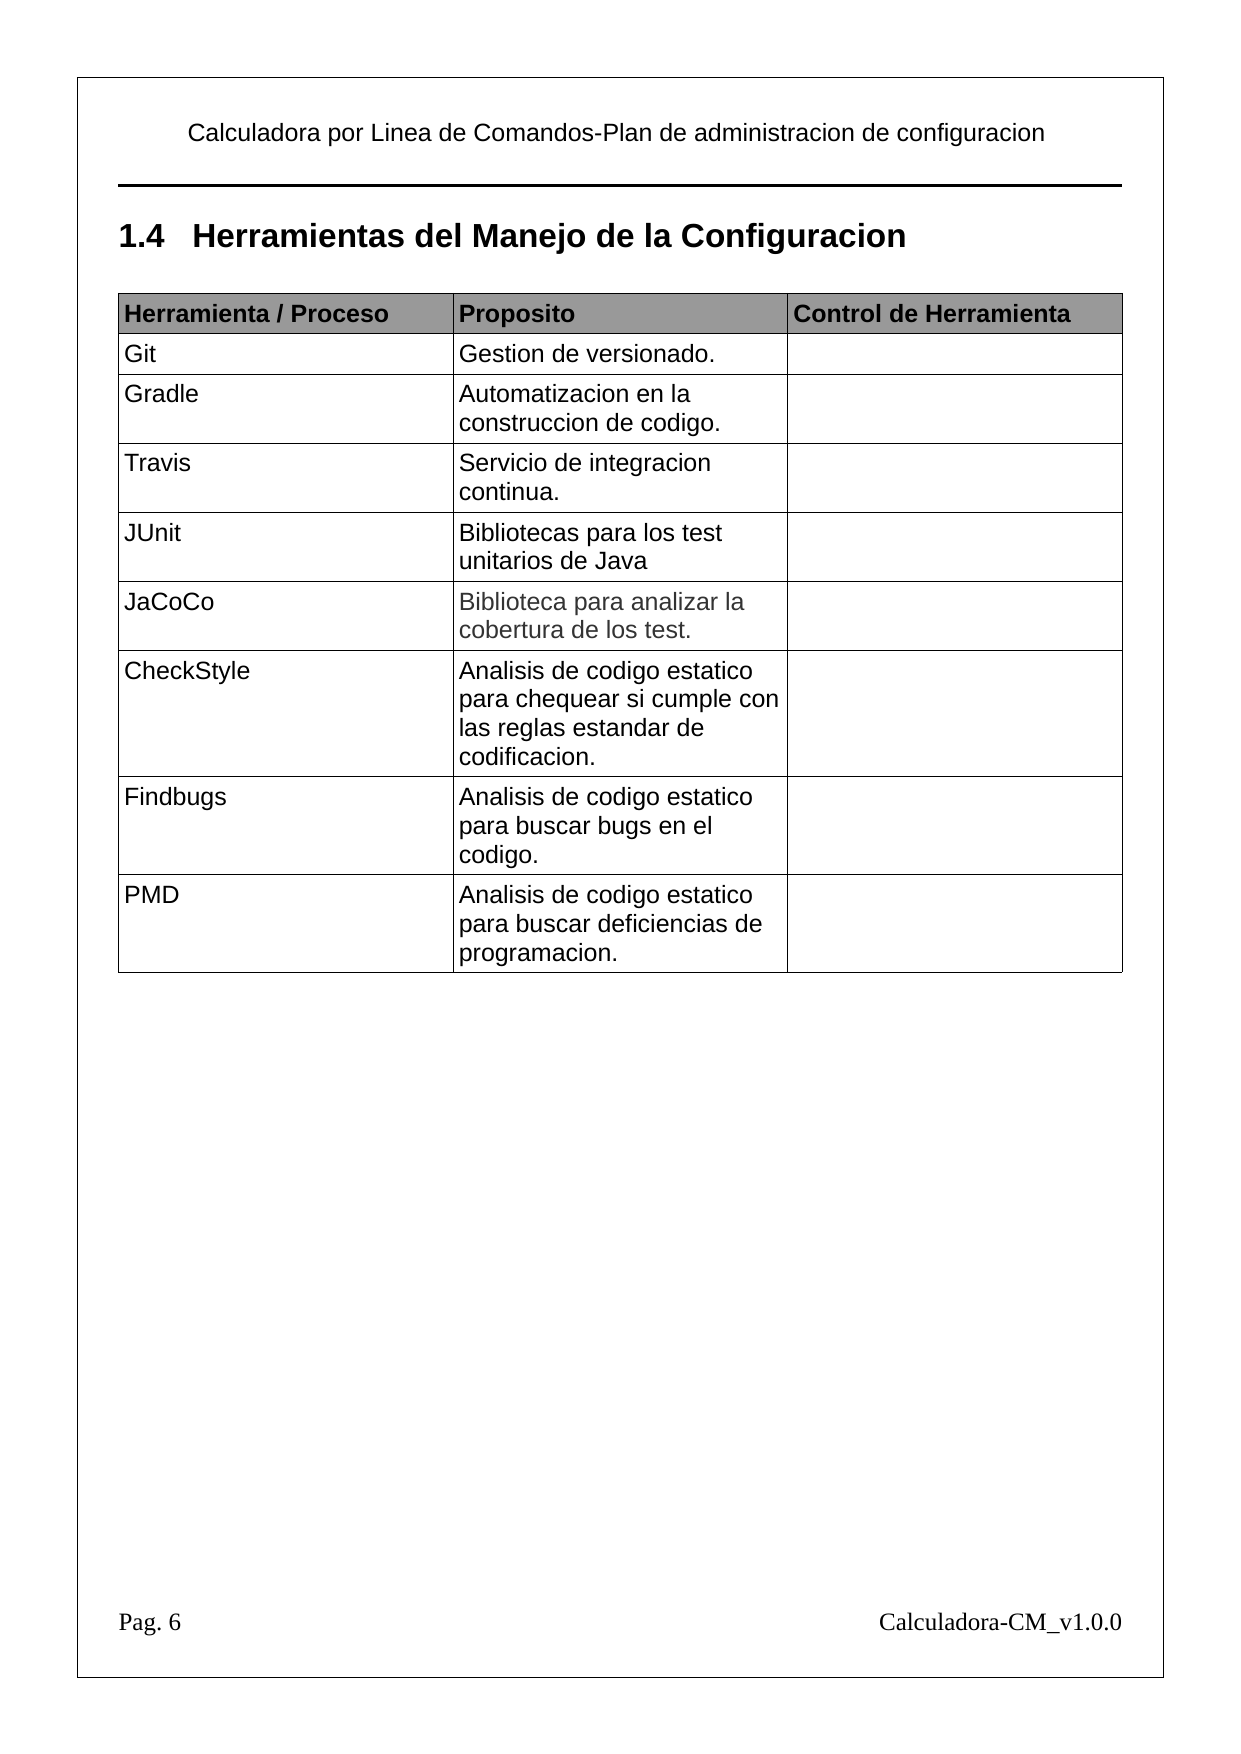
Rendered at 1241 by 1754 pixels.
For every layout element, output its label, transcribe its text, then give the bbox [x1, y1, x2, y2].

text 1.4 Herramientas del Manejo de la Configuracion [118, 216, 1122, 254]
table_cell Automatizacion en la construccion de codigo. [454, 375, 787, 443]
table_header Herramienta / Proceso [119, 294, 453, 333]
table_cell Analisis de codigo estatico para buscar bugs en el codigo. [454, 777, 787, 874]
table_cell Bibliotecas para los test unitarios de Java [454, 513, 787, 581]
table_cell [788, 513, 1122, 581]
table_cell Git [119, 334, 453, 373]
table_cell [788, 875, 1122, 972]
table_cell Analisis de codigo estatico para buscar deficiencias de programacion. [454, 875, 787, 972]
table_cell [788, 582, 1122, 650]
table_cell Analisis de codigo estatico para chequear si cumple con las reglas estandar de codificacion. [454, 651, 787, 776]
table_cell [788, 334, 1122, 373]
table_cell [788, 651, 1122, 776]
table_cell Gradle [119, 375, 453, 443]
table_cell [788, 375, 1122, 443]
table_cell JaCoCo [119, 582, 453, 650]
table_cell PMD [119, 875, 453, 972]
table_cell Findbugs [119, 777, 453, 874]
table_cell Gestion de versionado. [454, 334, 787, 373]
table_header Control de Herramienta [788, 294, 1122, 333]
table_cell Servicio de integracion continua. [454, 444, 787, 512]
table_cell [788, 777, 1122, 874]
table_header Proposito [454, 294, 787, 333]
table_cell CheckStyle [119, 651, 453, 776]
table_cell Biblioteca para analizar la cobertura de los test. [454, 582, 787, 650]
table_cell JUnit [119, 513, 453, 581]
table_cell [788, 444, 1122, 512]
table_cell Travis [119, 444, 453, 512]
